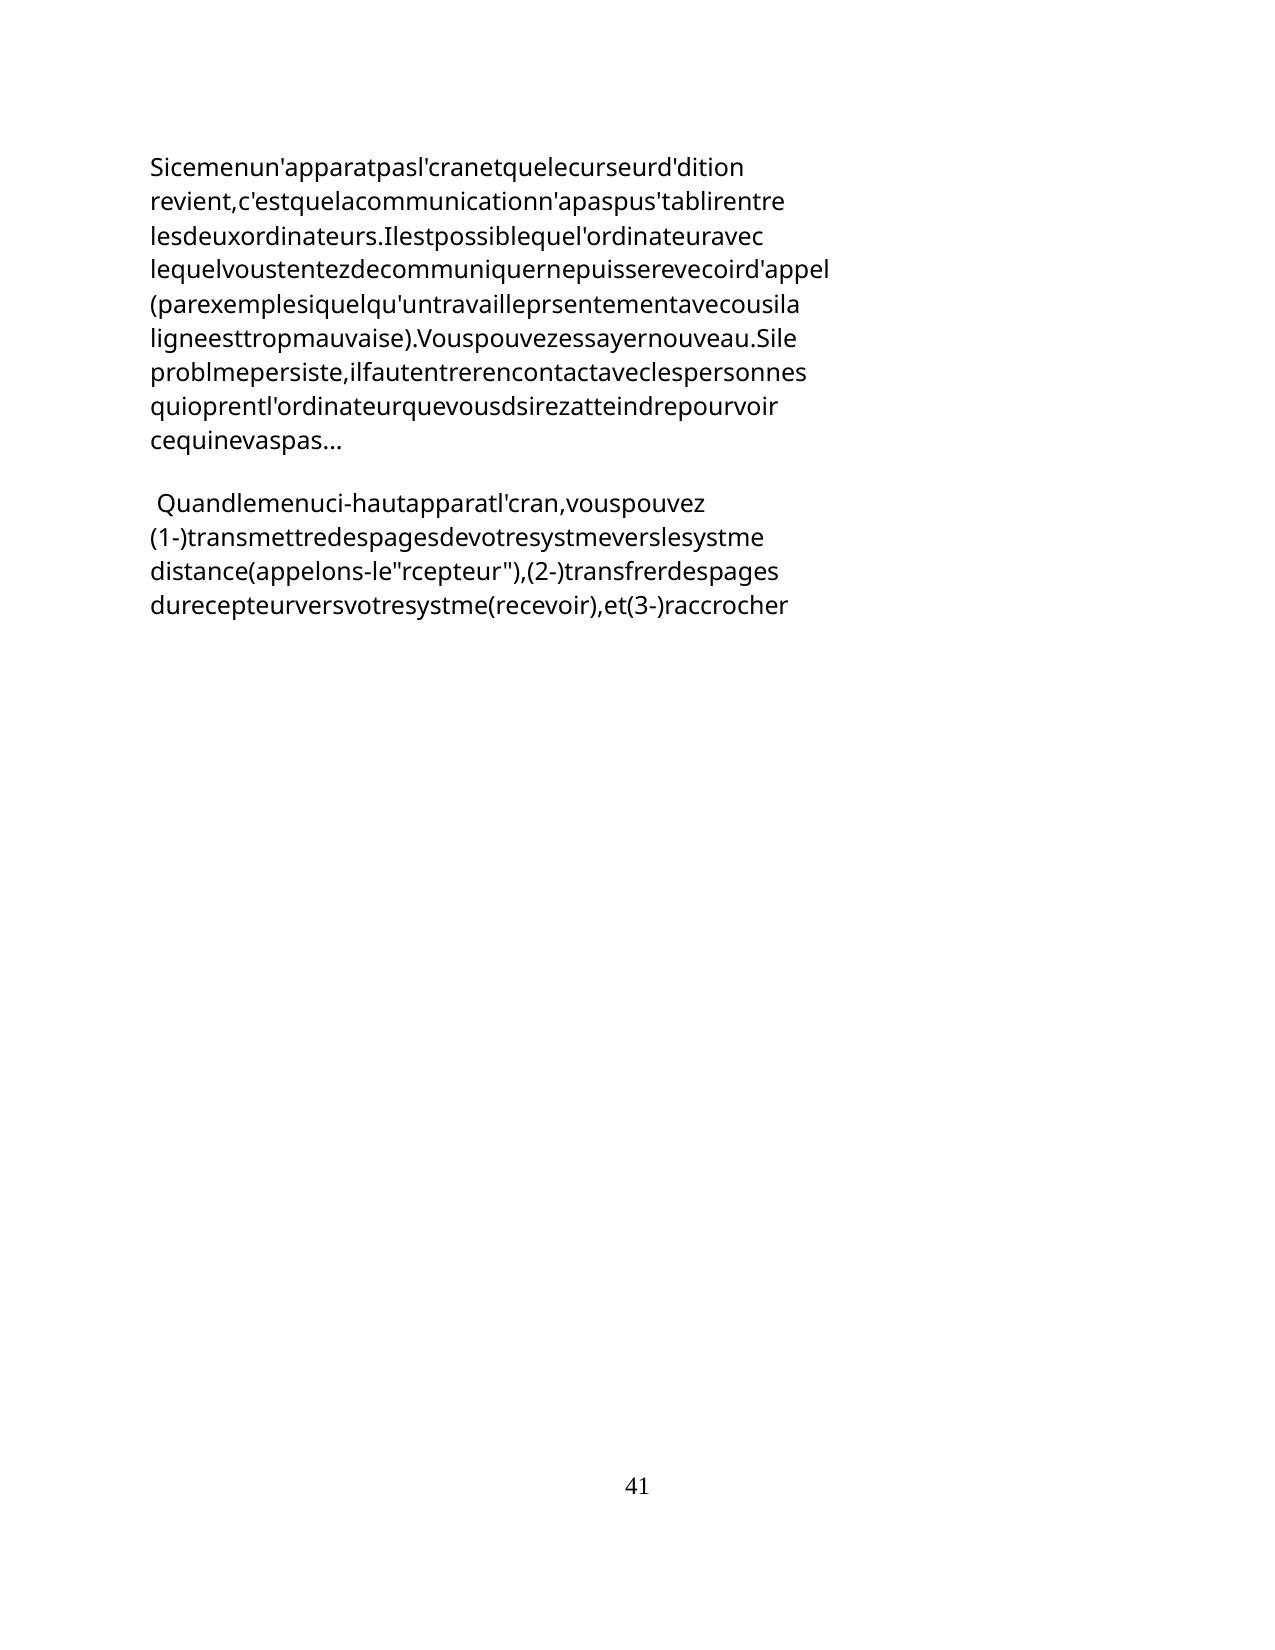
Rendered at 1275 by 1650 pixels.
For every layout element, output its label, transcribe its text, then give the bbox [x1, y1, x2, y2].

text cequinevaspas... [150, 422, 1125, 457]
text (1-)transmettredespagesdevotresystmeverslesystme [150, 519, 1125, 553]
text Sicemenun'apparatpasl'cranetquelecurseurd'dition [150, 150, 1125, 184]
text revient,c'estquelacommunicationn'apaspus'tablirentre [150, 184, 1125, 218]
text (parexemplesiquelqu'untravailleprsentementavecousila [150, 286, 1125, 320]
text Quandlemenuci-hautapparatl'cran,vouspouvez [150, 485, 1125, 519]
text lesdeuxordinateurs.Ilestpossiblequel'ordinateuravec [150, 218, 1125, 252]
text lequelvoustentezdecommuniquernepuisserevecoird'appel [150, 252, 1125, 286]
text quioprentl'ordinateurquevousdsirezatteindrepourvoir [150, 388, 1125, 422]
text distance(appelons-le"rcepteur"),(2-)transfrerdespages [150, 553, 1125, 587]
text problmepersiste,ilfautentrerencontactaveclespersonnes [150, 354, 1125, 388]
text ligneesttropmauvaise).Vouspouvezessayernouveau.Sile [150, 320, 1125, 354]
text durecepteurversvotresystme(recevoir),et(3-)raccrocher [150, 587, 1125, 622]
